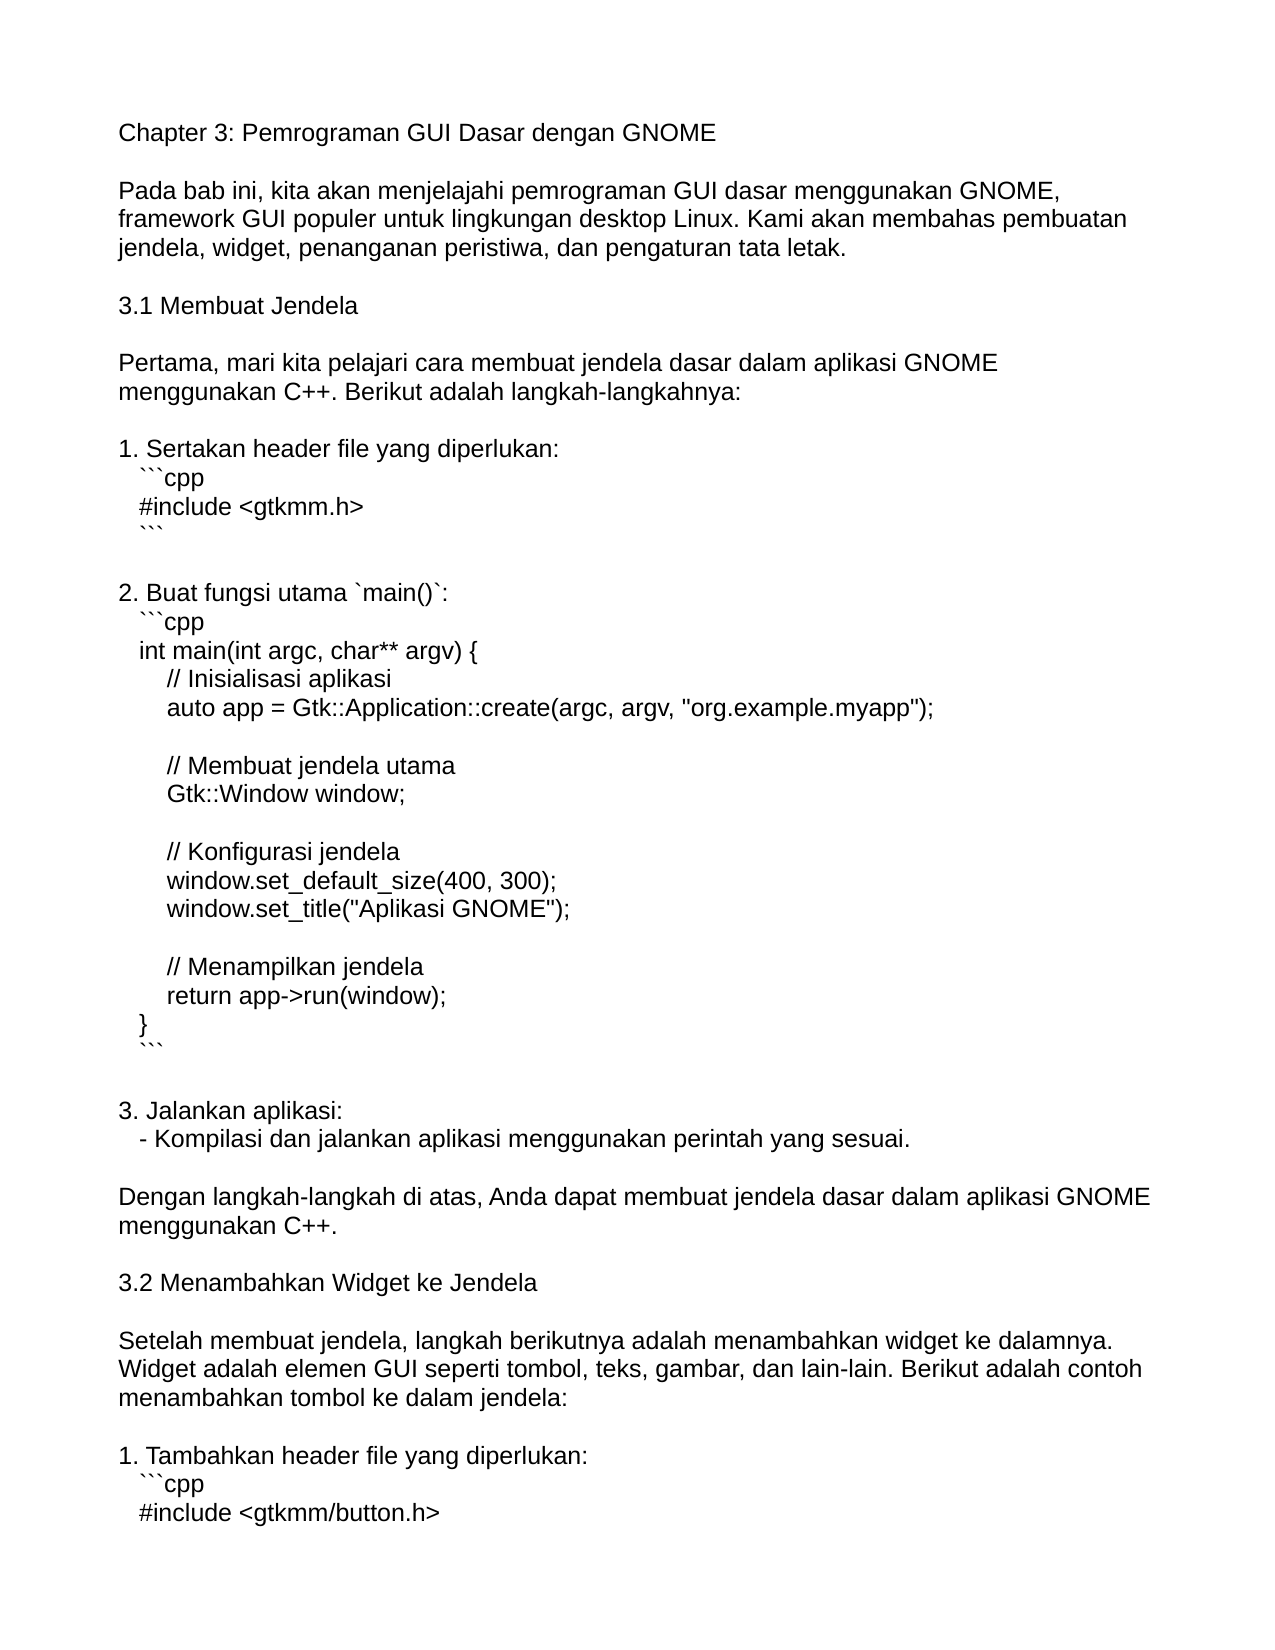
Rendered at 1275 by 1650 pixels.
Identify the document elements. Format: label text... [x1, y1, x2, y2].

text - Kompilasi dan jalankan aplikasi menggunakan perintah yang sesuai. [118, 1124, 1157, 1153]
text 3.1 Membuat Jendela [118, 291, 1157, 319]
text #include <gtkmm.h> [118, 492, 1157, 521]
text window.set_default_size(400, 300); [118, 866, 1157, 894]
text window.set_title("Aplikasi GNOME"); [118, 894, 1157, 923]
text // Membuat jendela utama [118, 751, 1157, 779]
text Pada bab ini, kita akan menjelajahi pemrograman GUI dasar menggunakan GNOME, framework GUI populer untuk lingkungan desktop Linux. Kami akan membahas pembuatan jendela, widget, penanganan peristiwa, dan pengaturan tata letak. [118, 176, 1157, 262]
text Gtk::Window window; [118, 779, 1157, 808]
text ```cpp [118, 463, 1157, 492]
text 1. Sertakan header file yang diperlukan: [118, 434, 1157, 463]
text // Konfigurasi jendela [118, 837, 1157, 866]
text ```cpp [118, 607, 1157, 636]
text int main(int argc, char** argv) { [118, 636, 1157, 664]
text #include <gtkmm/button.h> [118, 1498, 1157, 1527]
text Chapter 3: Pemrograman GUI Dasar dengan GNOME [118, 118, 1157, 147]
text return app->run(window); [118, 981, 1157, 1009]
text 3. Jalankan aplikasi: [118, 1096, 1157, 1124]
text Pertama, mari kita pelajari cara membuat jendela dasar dalam aplikasi GNOME menggunakan C++. Berikut adalah langkah-langkahnya: [118, 348, 1157, 406]
text // Menampilkan jendela [118, 952, 1157, 981]
text 1. Tambahkan header file yang diperlukan: [118, 1441, 1157, 1469]
text // Inisialisasi aplikasi [118, 664, 1157, 693]
text ``` [118, 521, 1157, 549]
text ```cpp [118, 1469, 1157, 1498]
text 2. Buat fungsi utama `main()`: [118, 578, 1157, 607]
text } [118, 1009, 1157, 1038]
text auto app = Gtk::Application::create(argc, argv, "org.example.myapp"); [118, 693, 1157, 722]
text ``` [118, 1038, 1157, 1067]
text Dengan langkah-langkah di atas, Anda dapat membuat jendela dasar dalam aplikasi GNOME menggunakan C++. [118, 1182, 1157, 1239]
text 3.2 Menambahkan Widget ke Jendela [118, 1268, 1157, 1297]
text Setelah membuat jendela, langkah berikutnya adalah menambahkan widget ke dalamnya. Widget adalah elemen GUI seperti tombol, teks, gambar, dan lain-lain. Berikut adalah contoh menambahkan tombol ke dalam jendela: [118, 1326, 1157, 1412]
